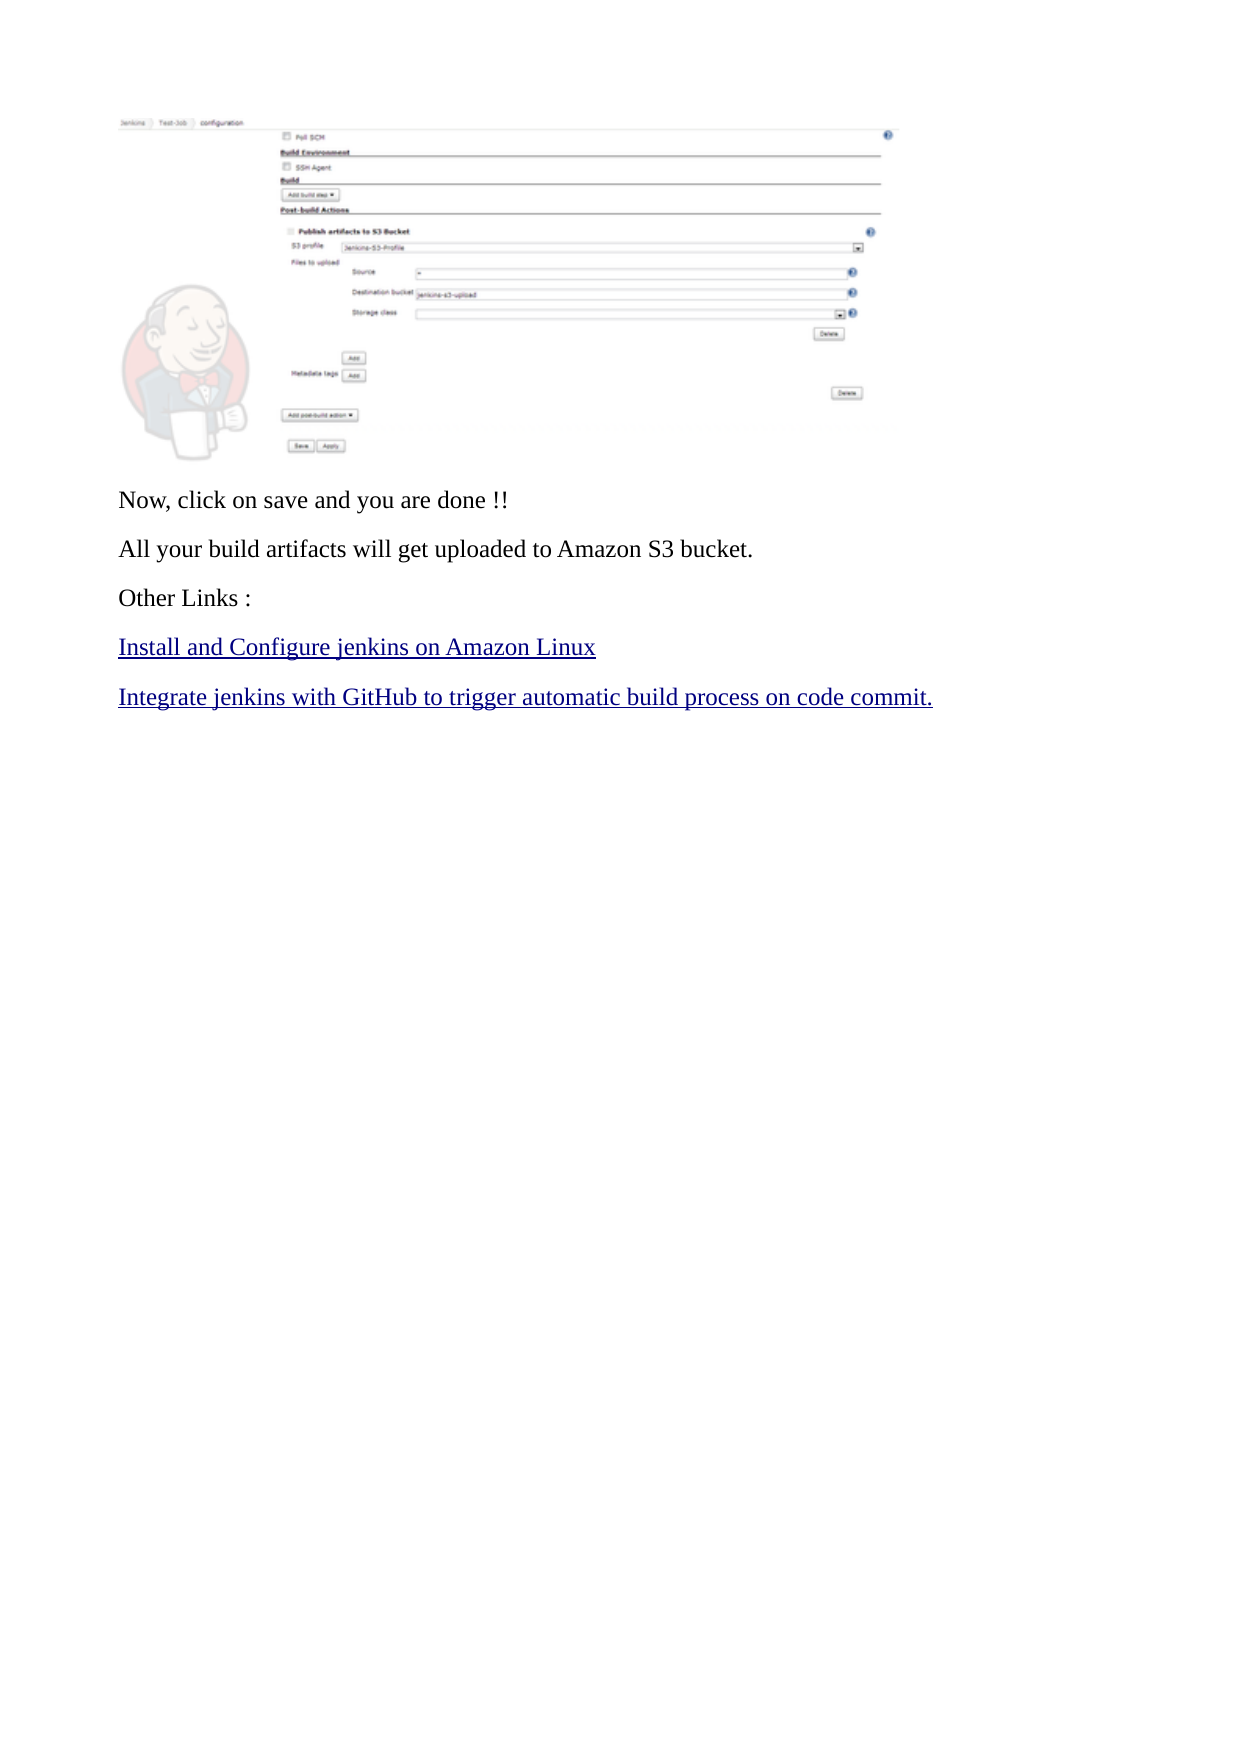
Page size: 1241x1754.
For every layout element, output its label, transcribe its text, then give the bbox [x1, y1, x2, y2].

text Install and Configure jenkins on Amazon Linux [118, 632, 1122, 661]
text Now, click on save and you are done !! [118, 485, 1122, 514]
text All your build artifacts will get uploaded to Amazon S3 bucket. [118, 534, 1122, 563]
text Integrate jenkins with GitHub to trigger automatic build process on code commit. [118, 682, 1122, 710]
text Other Links : [118, 583, 1122, 612]
